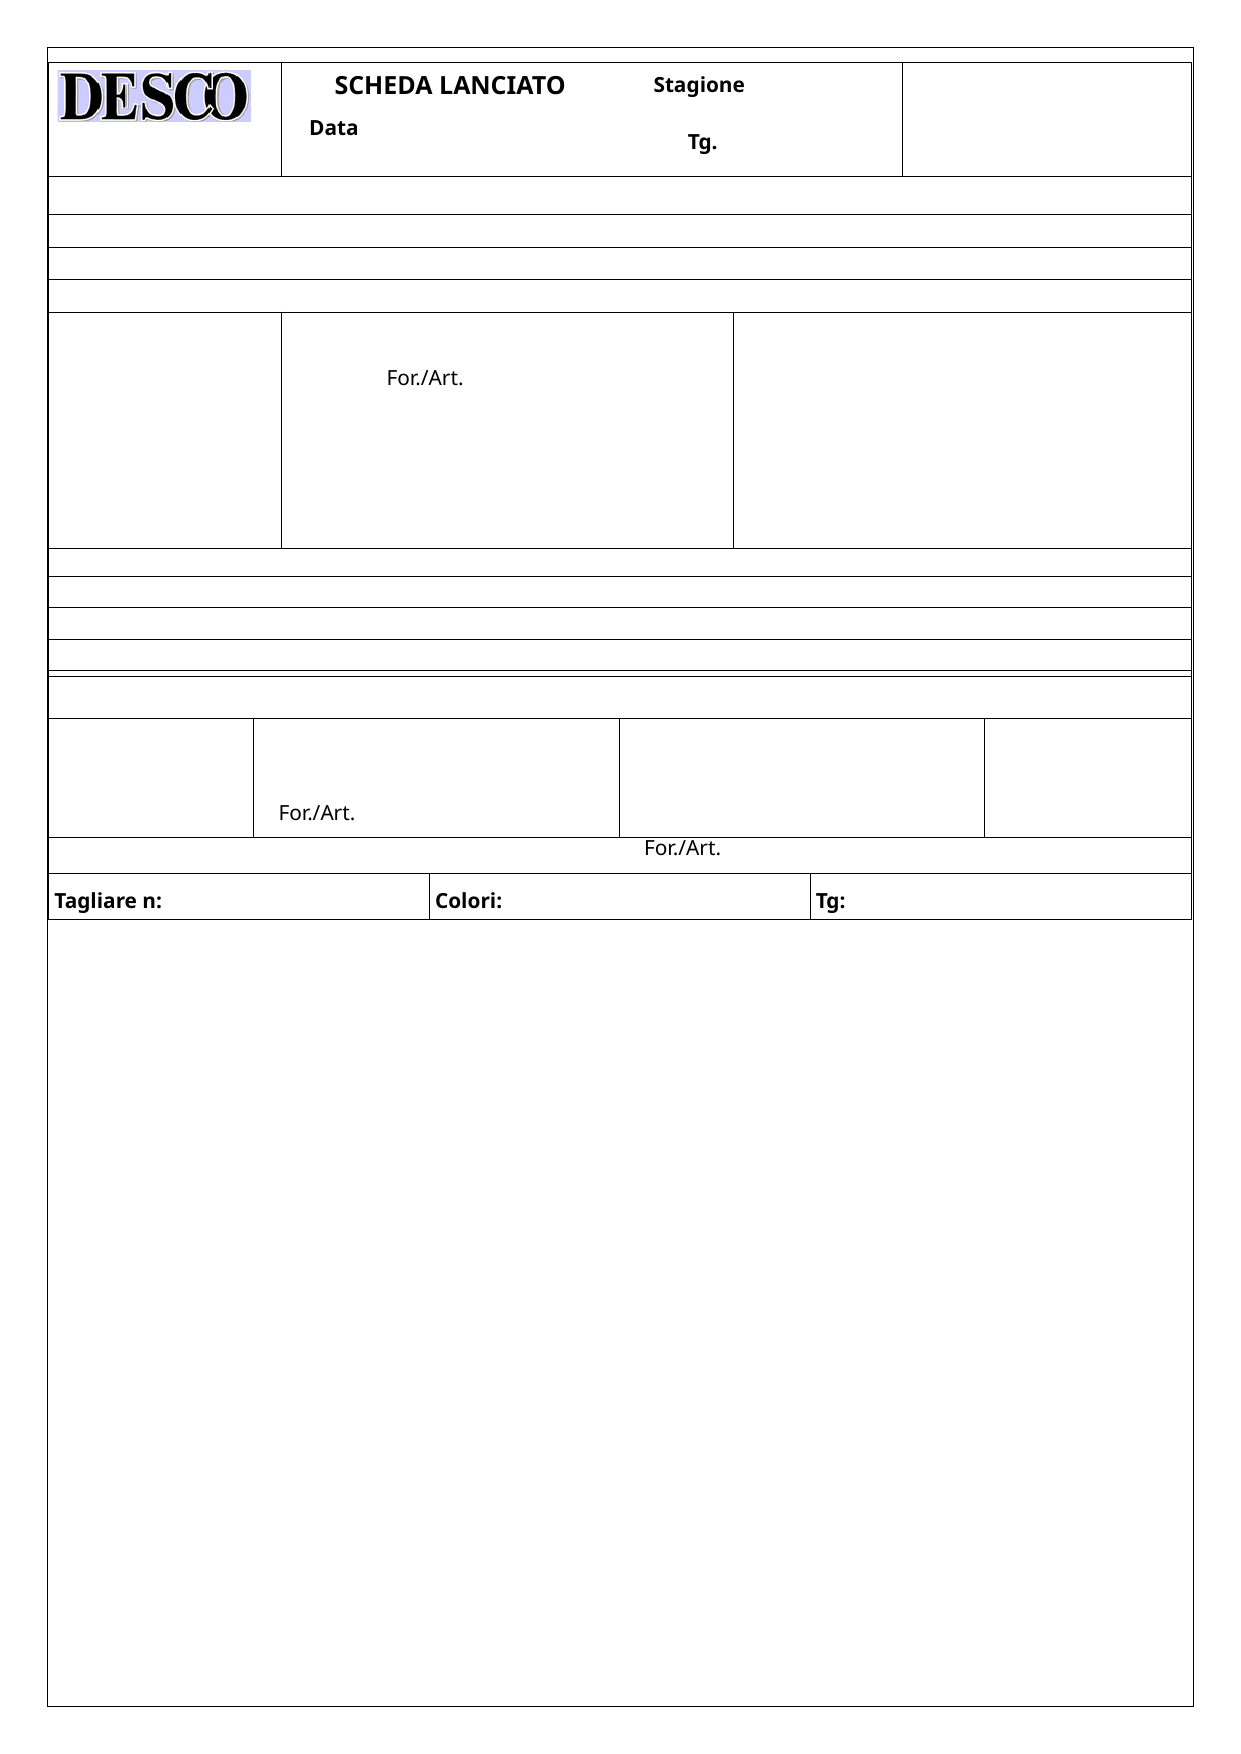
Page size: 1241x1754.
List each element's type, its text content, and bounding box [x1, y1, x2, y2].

table_cell [282, 313, 733, 548]
table_cell </for> [49, 608, 1191, 638]
table_cell [49, 671, 1191, 676]
table_header <l[0].quantity> <l[0].accessory_id> <l[0].color> [259, 724, 613, 792]
table_cell For./Art. <data.get('note_fabric', '')> [625, 827, 979, 837]
table_cell <'Altezza: %s' % (l.gerber_h) if l.gerber_h else ''> [739, 386, 962, 483]
table_header <l.accessory_id> [287, 318, 727, 357]
table_cell Colori: <o.colors> [430, 874, 810, 919]
table_cell <'Lunghezza: %s' % (l.gerber_l) if l.gerber_l else ''> [962, 386, 1185, 483]
table_cell Tg: <o.size> [811, 874, 1191, 919]
table_cell <if test="data.get('partner_fabric_id', False) == item.id"> [49, 248, 1191, 279]
table_cell </for> [49, 640, 1191, 670]
table_cell [49, 719, 253, 837]
table_cell <if test="l.accessory_id.type == 't'"> [49, 280, 1191, 312]
table_cell <for each="item in o.partner_rel_ids"> [49, 215, 1191, 247]
table_header <'%s' % (l.gerber_desc) if l.gerber_desc else ''> [962, 318, 1185, 386]
table_cell Data <formatLang(o.write_date, date=True) if o.date else ""> [282, 108, 619, 176]
table_cell </if> [49, 577, 1191, 607]
table_cell </if> [49, 549, 1191, 576]
text <for each="o in get_objects(data)"> [48, 48, 1193, 62]
table_cell Tg. <o.size_base> [619, 108, 902, 176]
table_cell <for each="l in browse_in_cols(o.accessory_rel_ids, 2)"> [49, 677, 1191, 718]
table_header SCHEDA LANCIATO [282, 63, 619, 107]
table_cell [985, 719, 1191, 837]
picture [57, 70, 251, 122]
table_cell For./Art. <item.note_fabric> [287, 358, 727, 397]
table_cell <if test="l[1]"> </if> [620, 719, 984, 837]
table_header <l[1].quantity> <l[1].accessory_id> <l[1].color> [625, 759, 979, 827]
table_cell [49, 313, 281, 548]
table_cell Tagliare n: <o.cut> [49, 874, 429, 919]
table_cell <for each="l in o.accessory_rel_ids"> [49, 177, 1191, 214]
table_cell [254, 719, 619, 837]
table_cell </for> [49, 838, 1191, 873]
table_cell For./Art. <data.get('note_fabric', '')> [259, 792, 613, 832]
text </for> [48, 920, 1191, 948]
table_cell [734, 313, 1191, 548]
table_header [49, 63, 281, 176]
table_cell <item.perc_fabric><' - %s' % (item.symbol_fabric) if item.symbol_fabric else item.fabric_id.symbol> [287, 397, 727, 511]
table_header Stagione <o.season_id> [619, 63, 902, 107]
table_header <'%s' % (l.gerber_name) if l.gerber_name else ''> [739, 318, 962, 386]
table_header <o.model> [903, 63, 1191, 176]
